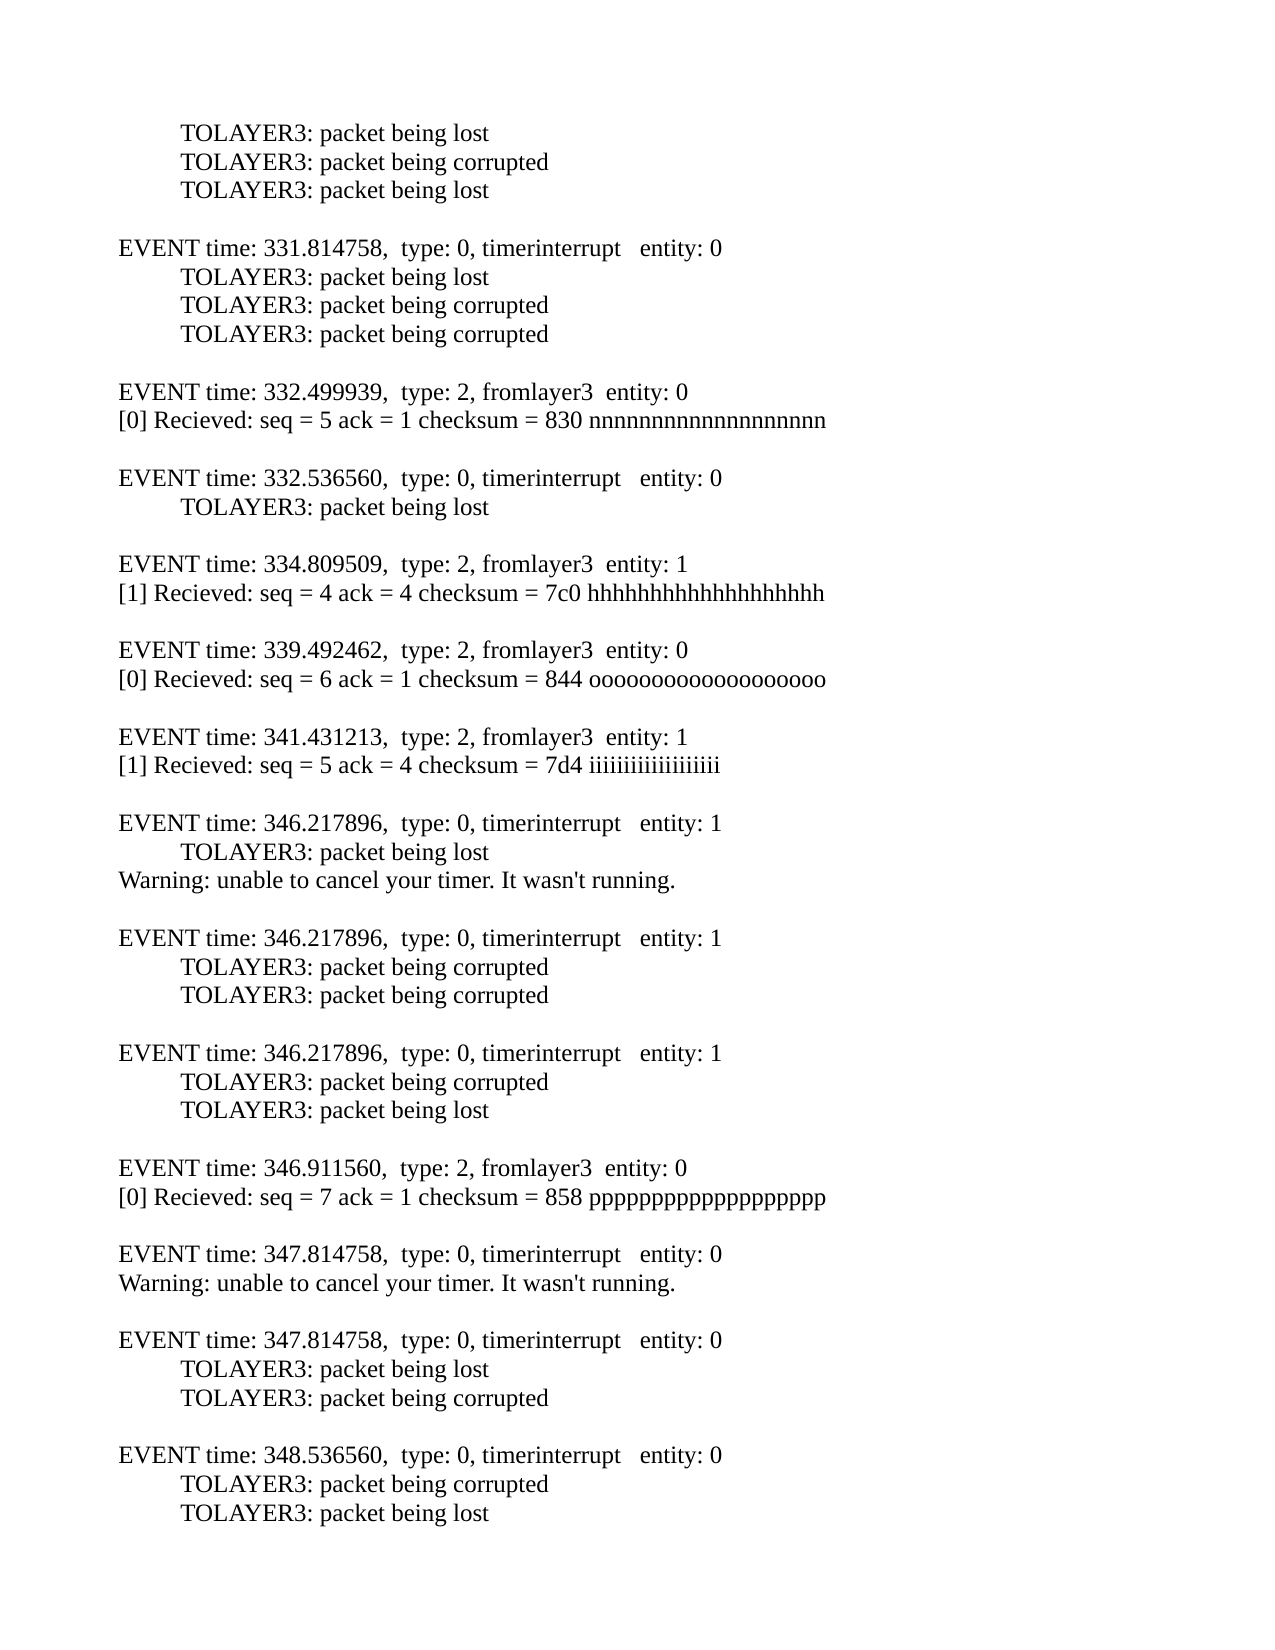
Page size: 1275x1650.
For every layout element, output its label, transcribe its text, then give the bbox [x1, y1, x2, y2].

text Warning: unable to cancel your timer. It wasn't running. [118, 866, 1157, 894]
text TOLAYER3: packet being corrupted [118, 1383, 1157, 1412]
text EVENT time: 347.814758, type: 0, timerinterrupt entity: 0 [118, 1326, 1157, 1354]
text TOLAYER3: packet being lost [118, 1096, 1157, 1124]
text TOLAYER3: packet being lost [118, 118, 1157, 147]
text [0] Recieved: seq = 7 ack = 1 checksum = 858 ppppppppppppppppppp [118, 1182, 1157, 1211]
text TOLAYER3: packet being corrupted [118, 952, 1157, 981]
text EVENT time: 346.217896, type: 0, timerinterrupt entity: 1 [118, 1038, 1157, 1067]
text TOLAYER3: packet being corrupted [118, 291, 1157, 319]
text Warning: unable to cancel your timer. It wasn't running. [118, 1268, 1157, 1297]
text EVENT time: 346.217896, type: 0, timerinterrupt entity: 1 [118, 808, 1157, 837]
text EVENT time: 331.814758, type: 0, timerinterrupt entity: 0 [118, 233, 1157, 262]
text TOLAYER3: packet being lost [118, 492, 1157, 521]
text EVENT time: 346.911560, type: 2, fromlayer3 entity: 0 [118, 1153, 1157, 1182]
text [1] Recieved: seq = 4 ack = 4 checksum = 7c0 hhhhhhhhhhhhhhhhhhh [118, 578, 1157, 607]
text TOLAYER3: packet being lost [118, 262, 1157, 291]
text EVENT time: 346.217896, type: 0, timerinterrupt entity: 1 [118, 923, 1157, 952]
text TOLAYER3: packet being lost [118, 176, 1157, 204]
text [1] Recieved: seq = 5 ack = 4 checksum = 7d4 iiiiiiiiiiiiiiiiiii [118, 751, 1157, 779]
text EVENT time: 332.536560, type: 0, timerinterrupt entity: 0 [118, 463, 1157, 492]
text [0] Recieved: seq = 6 ack = 1 checksum = 844 ooooooooooooooooooo [118, 664, 1157, 693]
text TOLAYER3: packet being lost [118, 1498, 1157, 1527]
text EVENT time: 334.809509, type: 2, fromlayer3 entity: 1 [118, 549, 1157, 578]
text TOLAYER3: packet being corrupted [118, 147, 1157, 176]
text TOLAYER3: packet being lost [118, 1354, 1157, 1383]
text TOLAYER3: packet being lost [118, 837, 1157, 866]
text EVENT time: 348.536560, type: 0, timerinterrupt entity: 0 [118, 1441, 1157, 1469]
text EVENT time: 332.499939, type: 2, fromlayer3 entity: 0 [118, 377, 1157, 406]
text [0] Recieved: seq = 5 ack = 1 checksum = 830 nnnnnnnnnnnnnnnnnnn [118, 406, 1157, 434]
text EVENT time: 339.492462, type: 2, fromlayer3 entity: 0 [118, 636, 1157, 664]
text TOLAYER3: packet being corrupted [118, 1067, 1157, 1096]
text TOLAYER3: packet being corrupted [118, 1469, 1157, 1498]
text TOLAYER3: packet being corrupted [118, 981, 1157, 1009]
text EVENT time: 347.814758, type: 0, timerinterrupt entity: 0 [118, 1239, 1157, 1268]
text TOLAYER3: packet being corrupted [118, 319, 1157, 348]
text EVENT time: 341.431213, type: 2, fromlayer3 entity: 1 [118, 722, 1157, 751]
